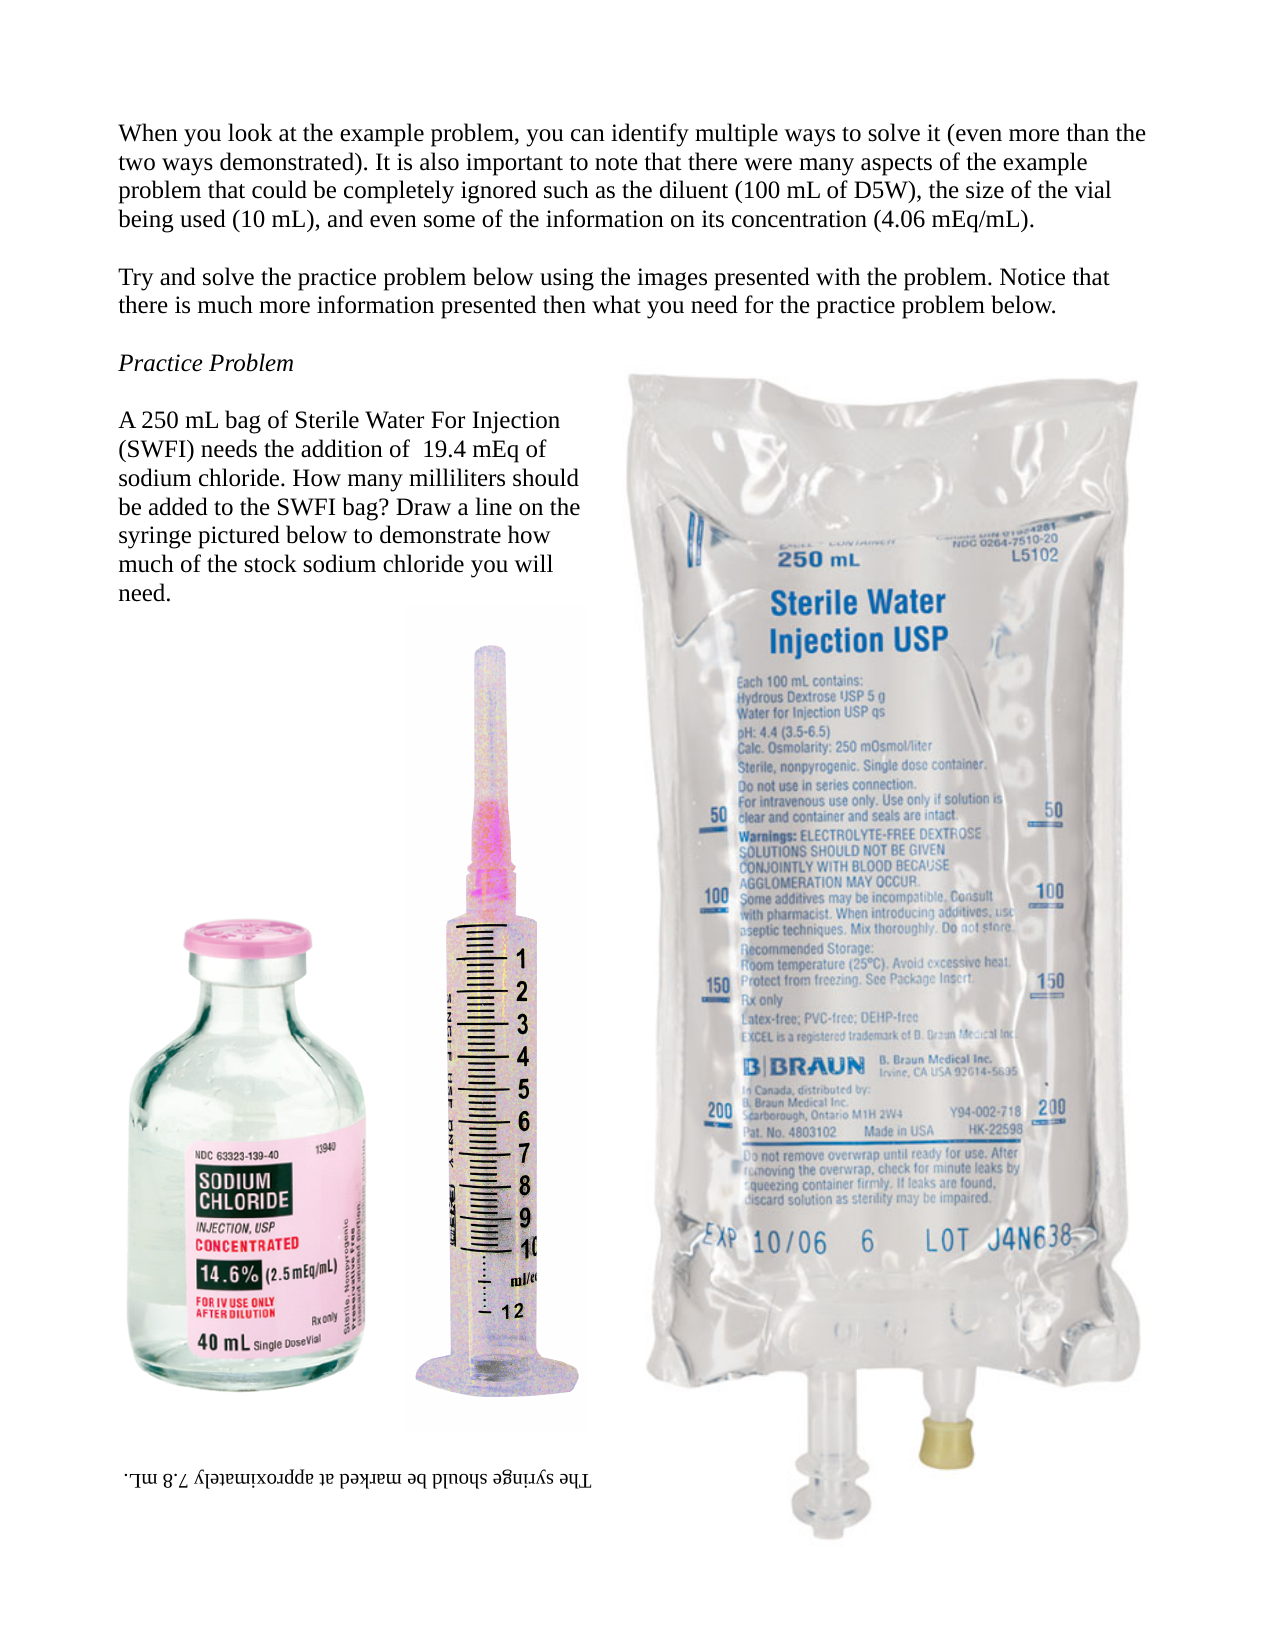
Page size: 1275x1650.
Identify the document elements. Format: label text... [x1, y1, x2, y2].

text Try and solve the practice problem below using the images presented with the problem. Notice that there is much more information presented then what you need for the practice problem below. [118, 262, 1157, 319]
text Practice Problem [118, 348, 1157, 377]
picture [403, 606, 590, 1432]
text A 250 mL bag of Sterile Water For Injection (SWFI) needs the addition of 19.4 mEq of sodium chloride. How many milliliters should be added to the SWFI bag? Draw a line on the syringe pictured below to demonstrate how much of the stock sodium chloride you will need. [118, 406, 602, 607]
picture [602, 351, 1156, 1552]
picture [118, 914, 369, 1402]
text When you look at the example problem, you can identify multiple ways to solve it (even more than the two ways demonstrated). It is also important to note that there were many aspects of the example problem that could be completely ignored such as the diluent (100 mL of D5W), the size of the vial being used (10 mL), and even some of the information on its concentration (4.06 mEq/mL). [118, 118, 1157, 233]
